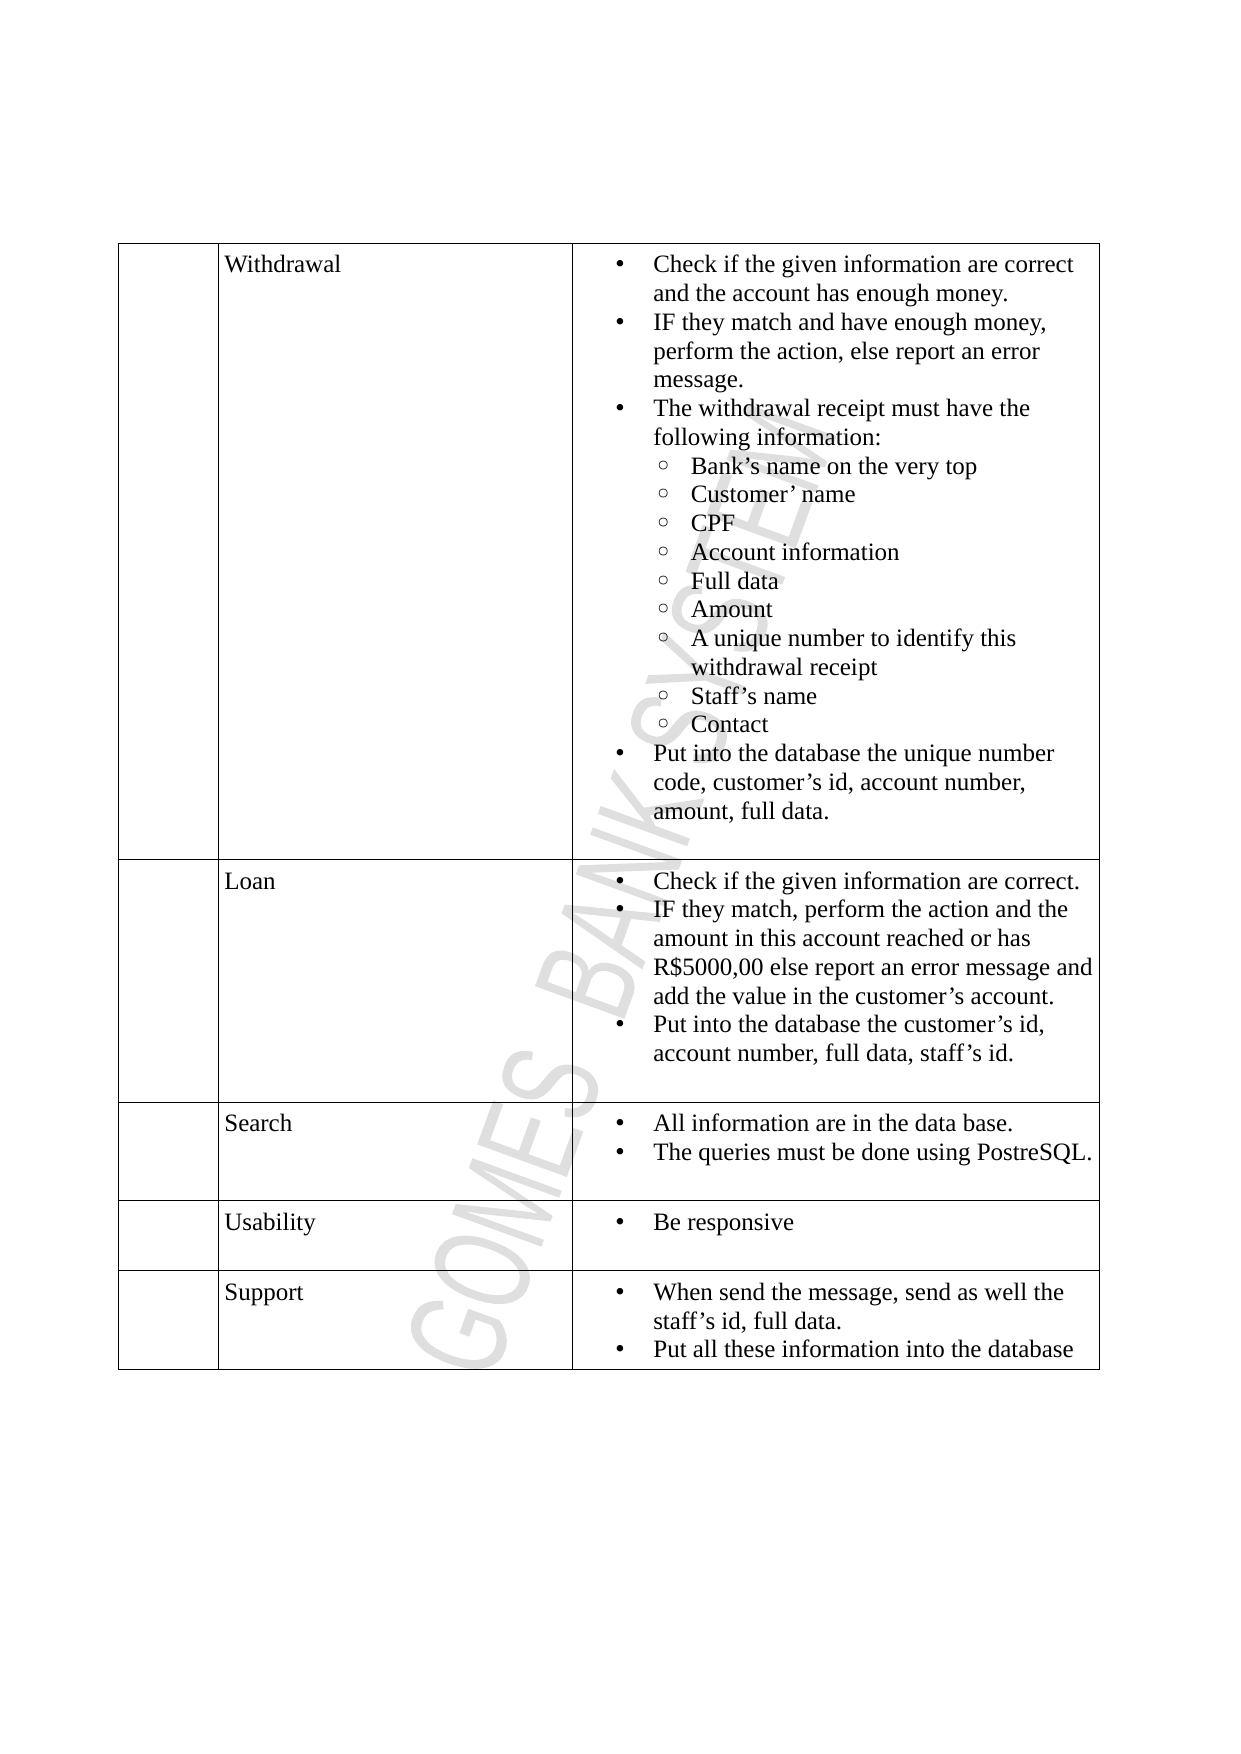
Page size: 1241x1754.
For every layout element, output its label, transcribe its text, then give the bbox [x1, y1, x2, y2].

table_cell [119, 1201, 218, 1270]
table_cell [119, 1271, 218, 1369]
table_cell Usability [219, 1201, 572, 1270]
table_cell [119, 860, 218, 1102]
table_cell When send the message, send as well the staff’s id, full data. Put all these information into the database [573, 1271, 1099, 1369]
table_cell Be responsive [573, 1201, 1099, 1270]
table_cell [119, 1103, 218, 1200]
table_header Check if the given information are correct and the account has enough money. IF they match and have enough money, perform the action, else report an error message. The withdrawal receipt must have the following information: Bank’s name on the very top Customer’ name CPF Account information Full data Amount A unique number to identify this withdrawal receipt Staff’s name Contact Put into the database the unique number code, customer’s id, account number, amount, full data. [573, 244, 1099, 859]
table_header Withdrawal [219, 244, 572, 859]
table_header [119, 244, 218, 859]
table_cell Search [219, 1103, 572, 1200]
table_cell Loan [219, 860, 572, 1102]
table_cell All information are in the data base. The queries must be done using PostreSQL. [573, 1103, 1099, 1200]
table_cell Check if the given information are correct. IF they match, perform the action and the amount in this account reached or has R$5000,00 else report an error message and add the value in the customer’s account. Put into the database the customer’s id, account number, full data, staff’s id. [573, 860, 1099, 1102]
table_cell Support [219, 1271, 572, 1369]
